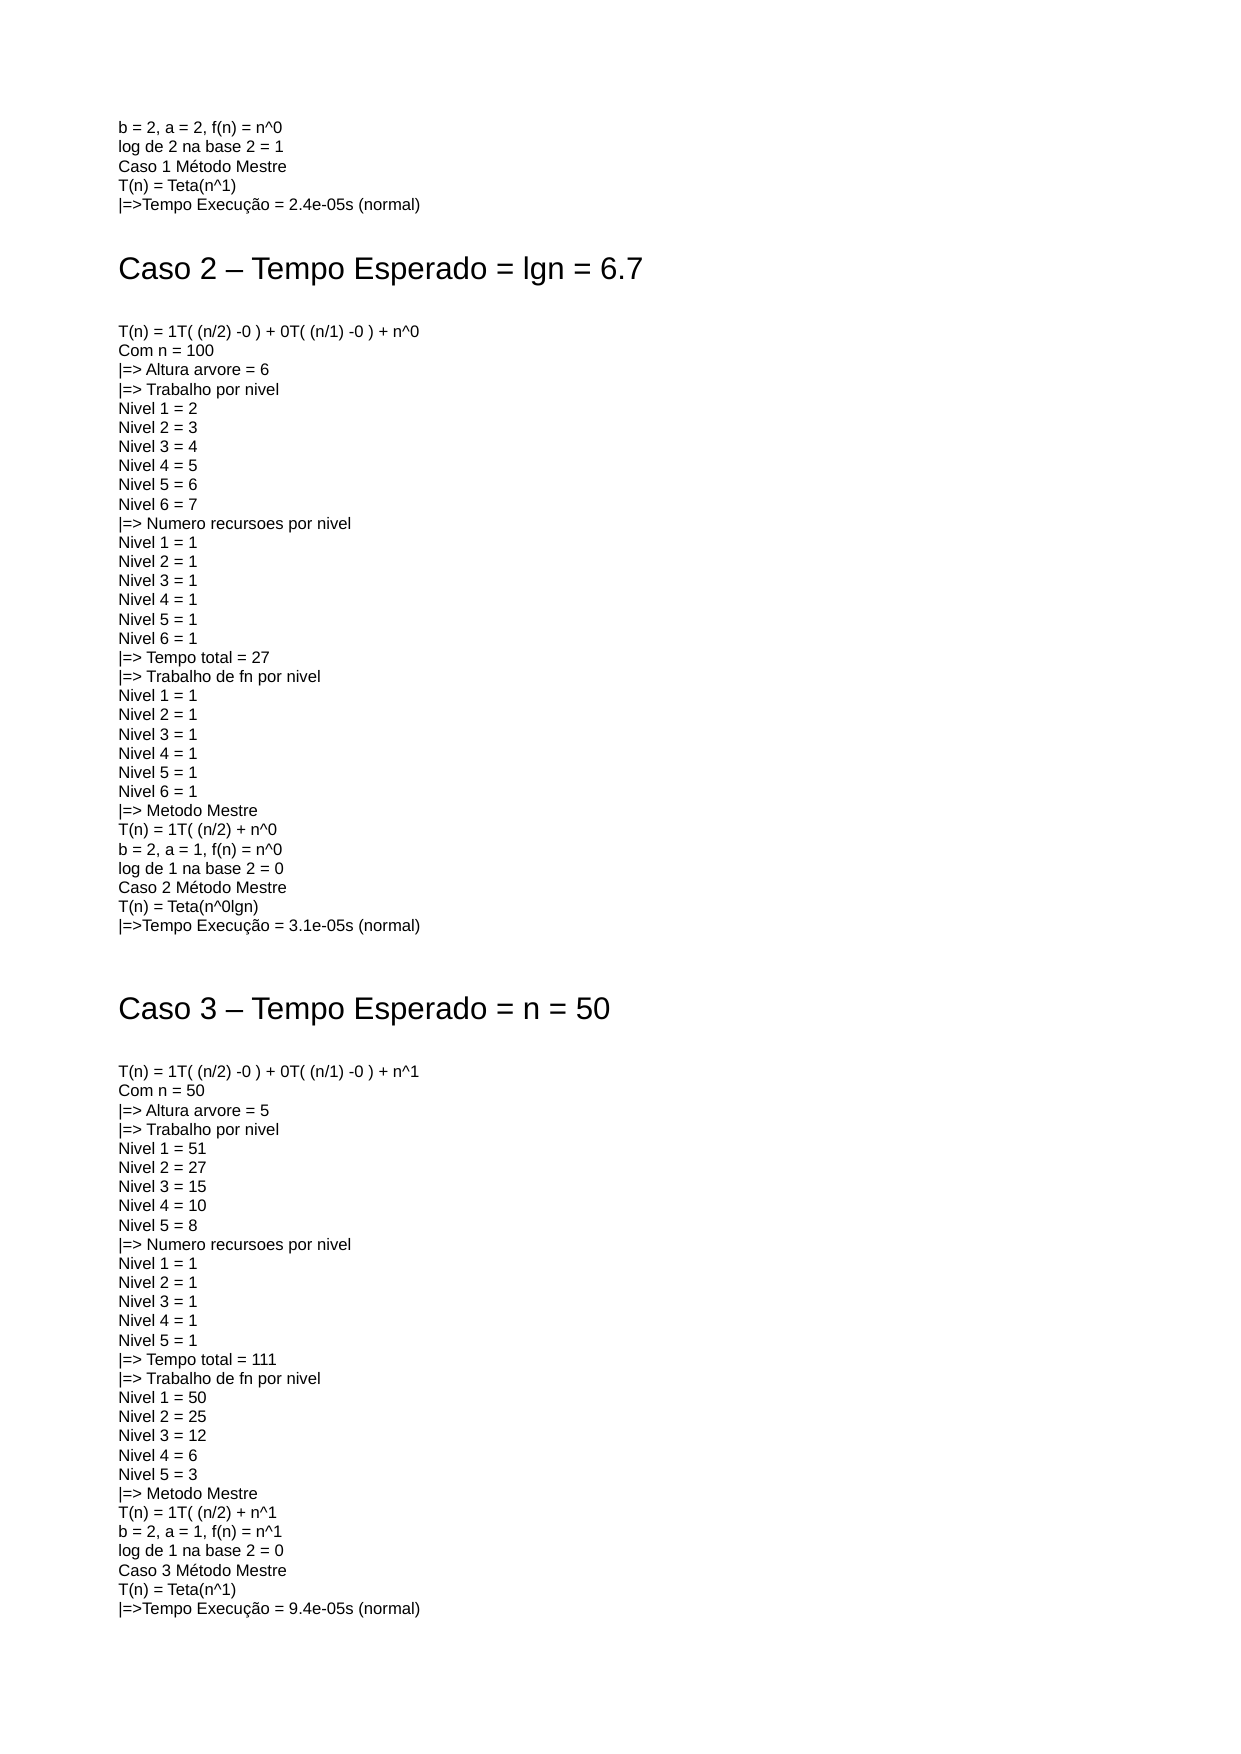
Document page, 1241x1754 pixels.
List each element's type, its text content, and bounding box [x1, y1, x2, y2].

text Nivel 3 = 12 [118, 1426, 1122, 1445]
text |=>Tempo Execução = 2.4e-05s (normal) [118, 195, 1122, 214]
text Nivel 3 = 1 [118, 571, 1122, 590]
text b = 2, a = 1, f(n) = n^1 [118, 1522, 1122, 1541]
text Nivel 5 = 8 [118, 1215, 1122, 1234]
text T(n) = Teta(n^1) [118, 176, 1122, 195]
text |=> Trabalho por nivel [118, 379, 1122, 398]
text Nivel 4 = 1 [118, 743, 1122, 763]
text Nivel 1 = 1 [118, 1254, 1122, 1273]
text Nivel 4 = 10 [118, 1196, 1122, 1215]
text Nivel 4 = 6 [118, 1445, 1122, 1464]
text Nivel 6 = 1 [118, 628, 1122, 648]
text T(n) = 1T( (n/2) + n^0 [118, 820, 1122, 839]
text Nivel 2 = 1 [118, 552, 1122, 571]
text |=> Numero recursoes por nivel [118, 513, 1122, 533]
text Caso 2 – Tempo Esperado = lgn = 6.7 [118, 250, 1122, 286]
text T(n) = Teta(n^1) [118, 1579, 1122, 1599]
text Nivel 1 = 2 [118, 398, 1122, 418]
text Nivel 2 = 1 [118, 705, 1122, 724]
text Nivel 2 = 1 [118, 1273, 1122, 1292]
text |=> Altura arvore = 6 [118, 360, 1122, 379]
text Nivel 4 = 5 [118, 456, 1122, 475]
text |=>Tempo Execução = 3.1e-05s (normal) [118, 916, 1122, 935]
text Nivel 1 = 50 [118, 1388, 1122, 1407]
text Nivel 2 = 27 [118, 1158, 1122, 1177]
text T(n) = 1T( (n/2) -0 ) + 0T( (n/1) -0 ) + n^1 [118, 1062, 1122, 1081]
text Nivel 1 = 1 [118, 686, 1122, 705]
text Caso 1 Método Mestre [118, 156, 1122, 176]
text T(n) = Teta(n^0lgn) [118, 897, 1122, 916]
text T(n) = 1T( (n/2) + n^1 [118, 1503, 1122, 1522]
text b = 2, a = 2, f(n) = n^0 [118, 118, 1122, 137]
text Nivel 6 = 7 [118, 494, 1122, 513]
text Nivel 4 = 1 [118, 1311, 1122, 1330]
text |=> Trabalho por nivel [118, 1119, 1122, 1139]
text Nivel 5 = 1 [118, 609, 1122, 628]
text log de 2 na base 2 = 1 [118, 137, 1122, 156]
text Nivel 5 = 1 [118, 1330, 1122, 1349]
text Nivel 6 = 1 [118, 782, 1122, 801]
text Caso 3 – Tempo Esperado = n = 50 [118, 990, 1122, 1026]
text |=> Trabalho de fn por nivel [118, 667, 1122, 686]
text Nivel 3 = 4 [118, 437, 1122, 456]
text Nivel 2 = 3 [118, 418, 1122, 437]
text T(n) = 1T( (n/2) -0 ) + 0T( (n/1) -0 ) + n^0 [118, 322, 1122, 341]
text |=> Altura arvore = 5 [118, 1100, 1122, 1119]
text |=> Numero recursoes por nivel [118, 1234, 1122, 1254]
text Nivel 5 = 1 [118, 763, 1122, 782]
text |=> Metodo Mestre [118, 801, 1122, 820]
text Nivel 1 = 51 [118, 1139, 1122, 1158]
text Com n = 50 [118, 1081, 1122, 1100]
text Nivel 4 = 1 [118, 590, 1122, 609]
text b = 2, a = 1, f(n) = n^0 [118, 839, 1122, 858]
text log de 1 na base 2 = 0 [118, 858, 1122, 878]
text |=>Tempo Execução = 9.4e-05s (normal) [118, 1599, 1122, 1618]
text log de 1 na base 2 = 0 [118, 1541, 1122, 1560]
text Nivel 5 = 3 [118, 1464, 1122, 1484]
text Caso 3 Método Mestre [118, 1560, 1122, 1579]
text Nivel 5 = 6 [118, 475, 1122, 494]
text Nivel 3 = 1 [118, 724, 1122, 743]
text |=> Metodo Mestre [118, 1484, 1122, 1503]
text |=> Trabalho de fn por nivel [118, 1369, 1122, 1388]
text Nivel 2 = 25 [118, 1407, 1122, 1426]
text |=> Tempo total = 111 [118, 1349, 1122, 1369]
text Nivel 3 = 1 [118, 1292, 1122, 1311]
text Nivel 1 = 1 [118, 533, 1122, 552]
text |=> Tempo total = 27 [118, 648, 1122, 667]
text Caso 2 Método Mestre [118, 878, 1122, 897]
text Nivel 3 = 15 [118, 1177, 1122, 1196]
text Com n = 100 [118, 341, 1122, 360]
